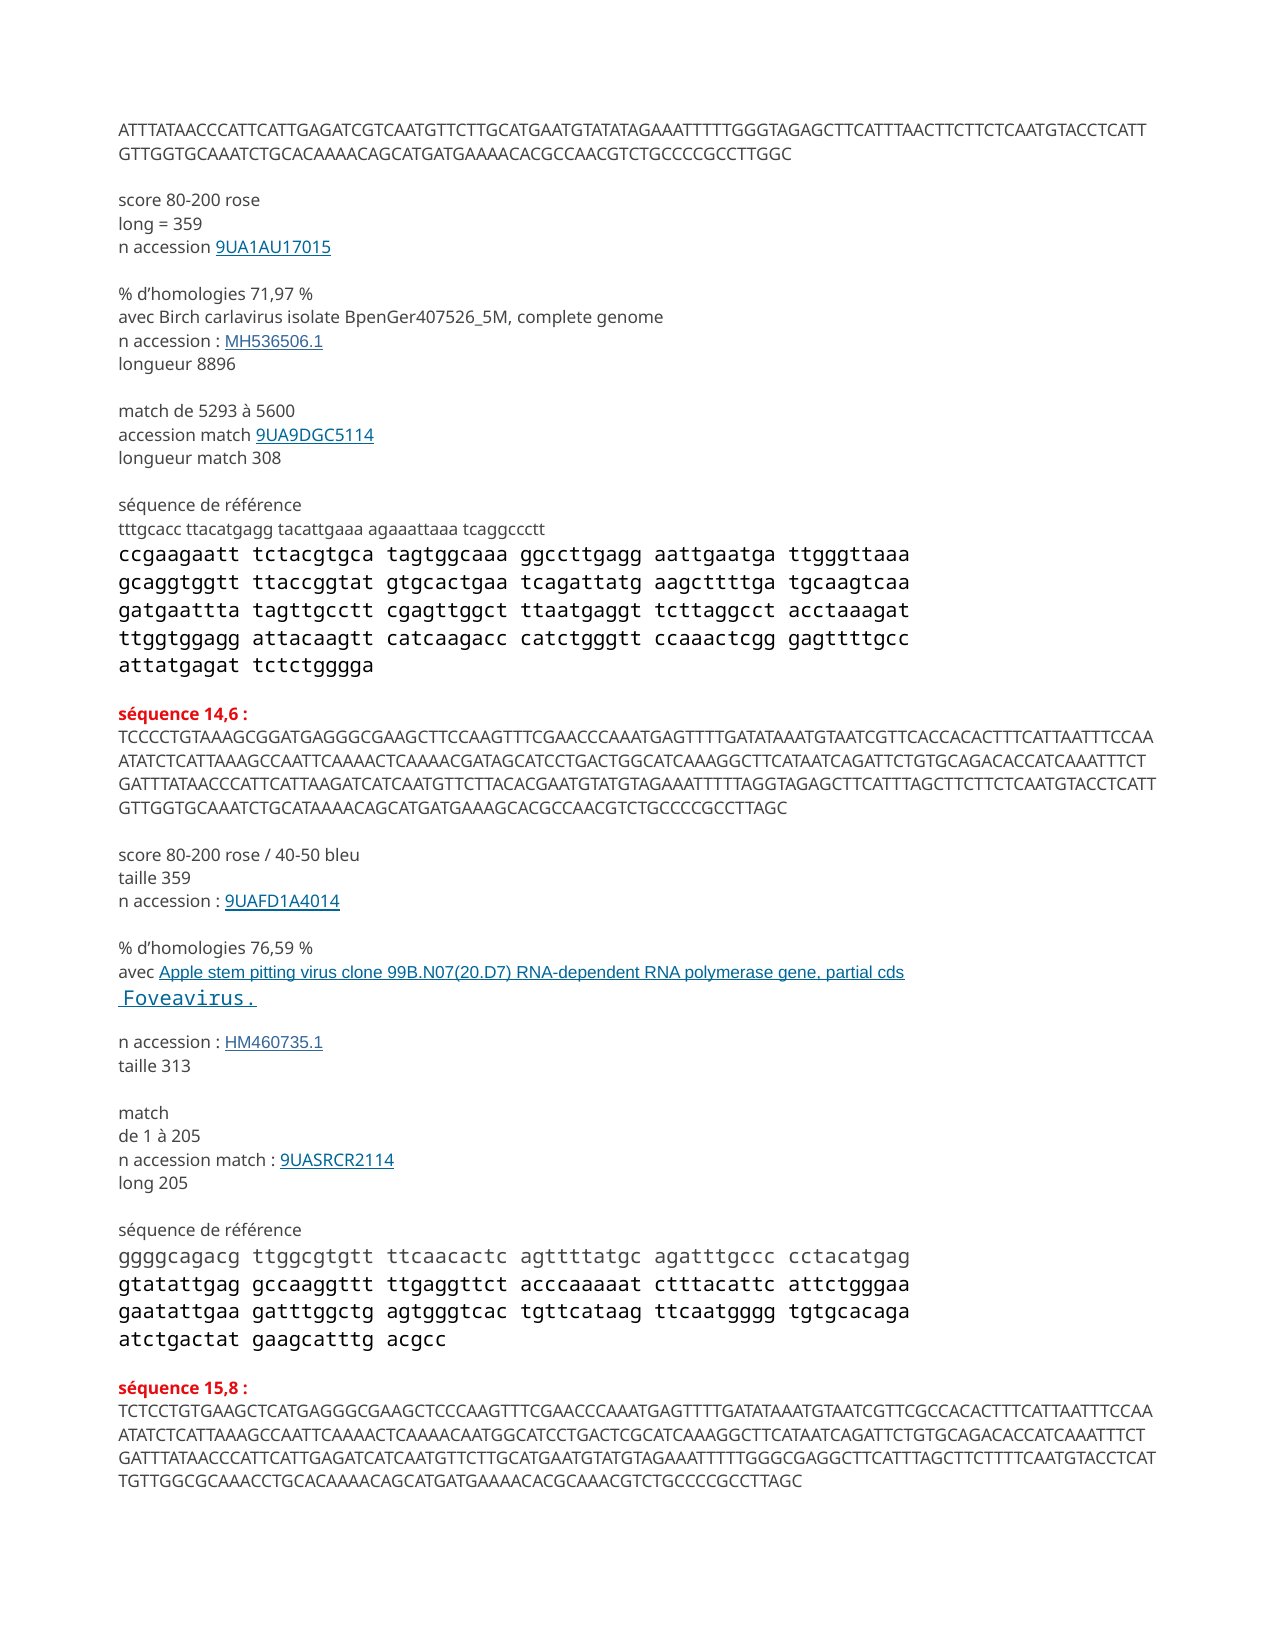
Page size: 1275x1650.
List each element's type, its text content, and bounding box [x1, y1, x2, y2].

text Foveavirus. [118, 983, 1157, 1011]
text score 80-200 rose [118, 188, 1157, 212]
text atctgactat gaagcatttg acgcc [118, 1325, 1157, 1352]
text tttgcacc ttacatgagg tacattgaaa agaaattaaa tcaggccctt [118, 517, 1157, 540]
text TCTCCTGTGAAGCTCATGAGGGCGAAGCTCCCAAGTTTCGAACCCAAATGAGTTTTGATATAAATGTAATCGTTCGCCACACTTTCATTAATTTCCAAATATCTCATTAAAGCCAATTCAAAACTCAAAACAATGGCATCCTGACTCGCATCAAAGGCTTCATAATCAGATTCTGTGCAGACACCATCAAATTTCTGATTTATAACCCATTCATTGAGATCATCAATGTTCTTGCATGAATGTATGTAGAAATTTTTGGGCGAGGCTTCATTTAGCTTCTTTTCAATGTACCTCATTGTTGGCGCAAACCTGCACAAAACAGCATGATGAAAACACGCAAACGTCTGCCCCGCCTTAGC [118, 1399, 1157, 1493]
text gcaggtggtt ttaccggtat gtgcactgaa tcagattatg aagcttttga tgcaagtcaa [118, 568, 1157, 595]
text TCCCCTGTAAAGCGGATGAGGGCGAAGCTTCCAAGTTTCGAACCCAAATGAGTTTTGATATAAATGTAATCGTTCACCACACTTTCATTAATTTCCAAATATCTCATTAAAGCCAATTCAAAACTCAAAACGATAGCATCCTGACTGGCATCAAAGGCTTCATAATCAGATTCTGTGCAGACACCATCAAATTTCTGATTTATAACCCATTCATTAAGATCATCAATGTTCTTACACGAATGTATGTAGAAATTTTTAGGTAGAGCTTCATTTAGCTTCTTCTCAATGTACCTCATTGTTGGTGCAAATCTGCATAAAACAGCATGATGAAAGCACGCCAACGTCTGCCCCGCCTTAGC [118, 725, 1157, 819]
text score 80-200 rose / 40-50 bleu [118, 843, 1157, 866]
text n accession match : 9UASRCR2114 [118, 1148, 1157, 1171]
text long = 359 [118, 212, 1157, 235]
text longueur 8896 [118, 352, 1157, 376]
text n accession : 9UAFD1A4014 [118, 889, 1157, 913]
text avec Apple stem pitting virus clone 99B.N07(20.D7) RNA-dependent RNA polymerase gene, partial cds [118, 960, 1157, 983]
text séquence 14,6 : [118, 702, 1157, 725]
text taille 359 [118, 866, 1157, 889]
text n accession : MH536506.1 [118, 329, 1157, 352]
text séquence de référence [118, 1218, 1157, 1242]
text match de 5293 à 5600 [118, 399, 1157, 423]
text % d’homologies 71,97 % [118, 282, 1157, 306]
text ATTTATAACCCATTCATTGAGATCGTCAATGTTCTTGCATGAATGTATATAGAAATTTTTGGGTAGAGCTTCATTTAACTTCTTCTCAATGTACCTCATTGTTGGTGCAAATCTGCACAAAACAGCATGATGAAAACACGCCAACGTCTGCCCCGCCTTGGC [118, 118, 1157, 165]
text n accession : HM460735.1 [118, 1031, 1157, 1054]
text séquence de référence [118, 493, 1157, 517]
text ggggcagacg ttggcgtgtt ttcaacactc agttttatgc agatttgccc cctacatgag [118, 1242, 1157, 1269]
text gatgaattta tagttgcctt cgagttggct ttaatgaggt tcttaggcct acctaaagat [118, 595, 1157, 623]
text n accession 9UA1AU17015 [118, 235, 1157, 259]
text ccgaagaatt tctacgtgca tagtggcaaa ggccttgagg aattgaatga ttgggttaaa [118, 540, 1157, 568]
text accession match 9UA9DGC5114 [118, 423, 1157, 446]
text match [118, 1101, 1157, 1124]
text % d’homologies 76,59 % [118, 936, 1157, 960]
text gaatattgaa gatttggctg agtgggtcac tgttcataag ttcaatgggg tgtgcacaga [118, 1297, 1157, 1325]
text taille 313 [118, 1054, 1157, 1077]
text long 205 [118, 1171, 1157, 1195]
text attatgagat tctctgggga [118, 651, 1157, 678]
text séquence 15,8 : [118, 1376, 1157, 1399]
text longueur match 308 [118, 446, 1157, 470]
text de 1 à 205 [118, 1124, 1157, 1148]
text ttggtggagg attacaagtt catcaagacc catctgggtt ccaaactcgg gagttttgcc [118, 623, 1157, 651]
text avec Birch carlavirus isolate BpenGer407526_5M, complete genome [118, 306, 1157, 329]
text gtatattgag gccaaggttt ttgaggttct acccaaaaat ctttacattc attctgggaa [118, 1269, 1157, 1297]
